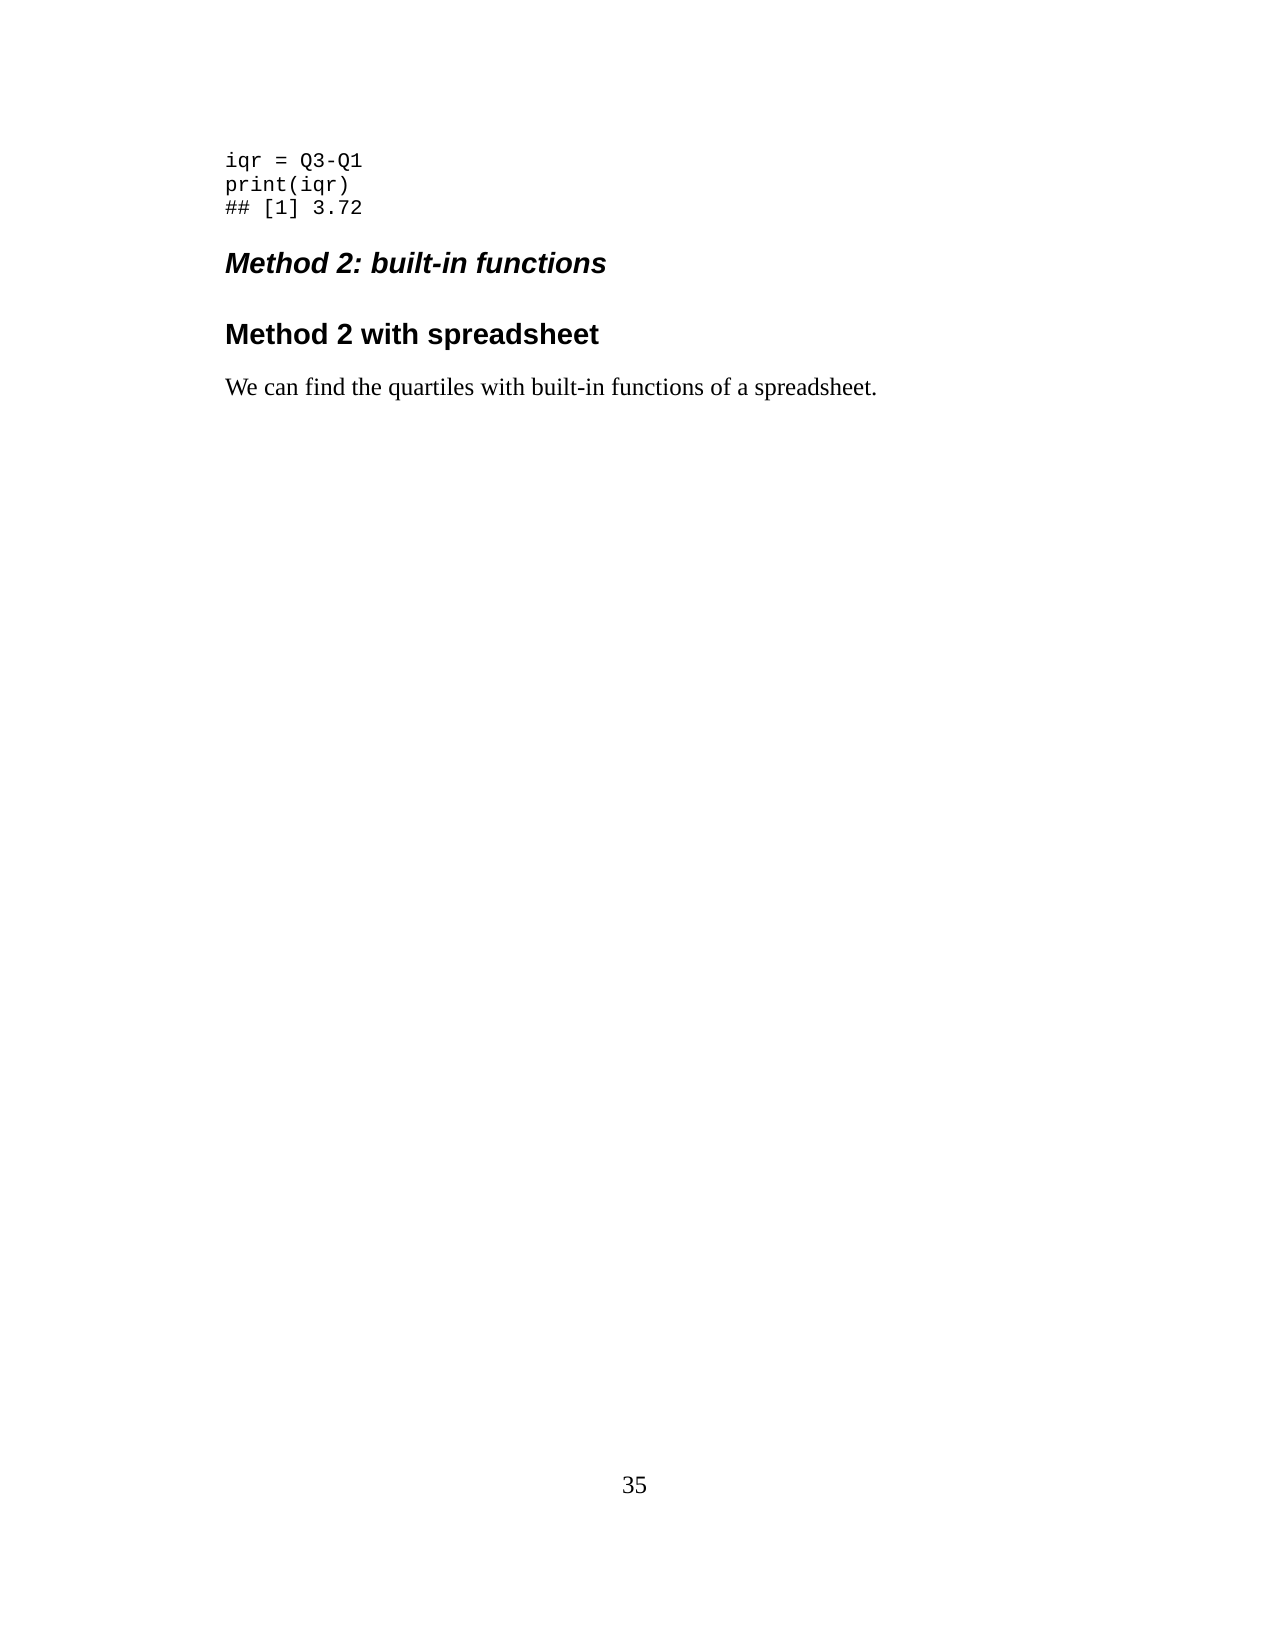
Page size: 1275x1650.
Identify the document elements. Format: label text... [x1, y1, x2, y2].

list iqr = Q3-Q1 [187, 150, 1125, 174]
subtitle Method 2 with spreadsheet [187, 317, 1125, 351]
list We can find the quartiles with built-in functions of a spreadsheet. [187, 372, 1125, 401]
list print(iqr) [187, 174, 1125, 197]
list ## [1] 3.72 [187, 197, 1125, 221]
subtitle Method 2: built-in functions [187, 246, 1125, 279]
